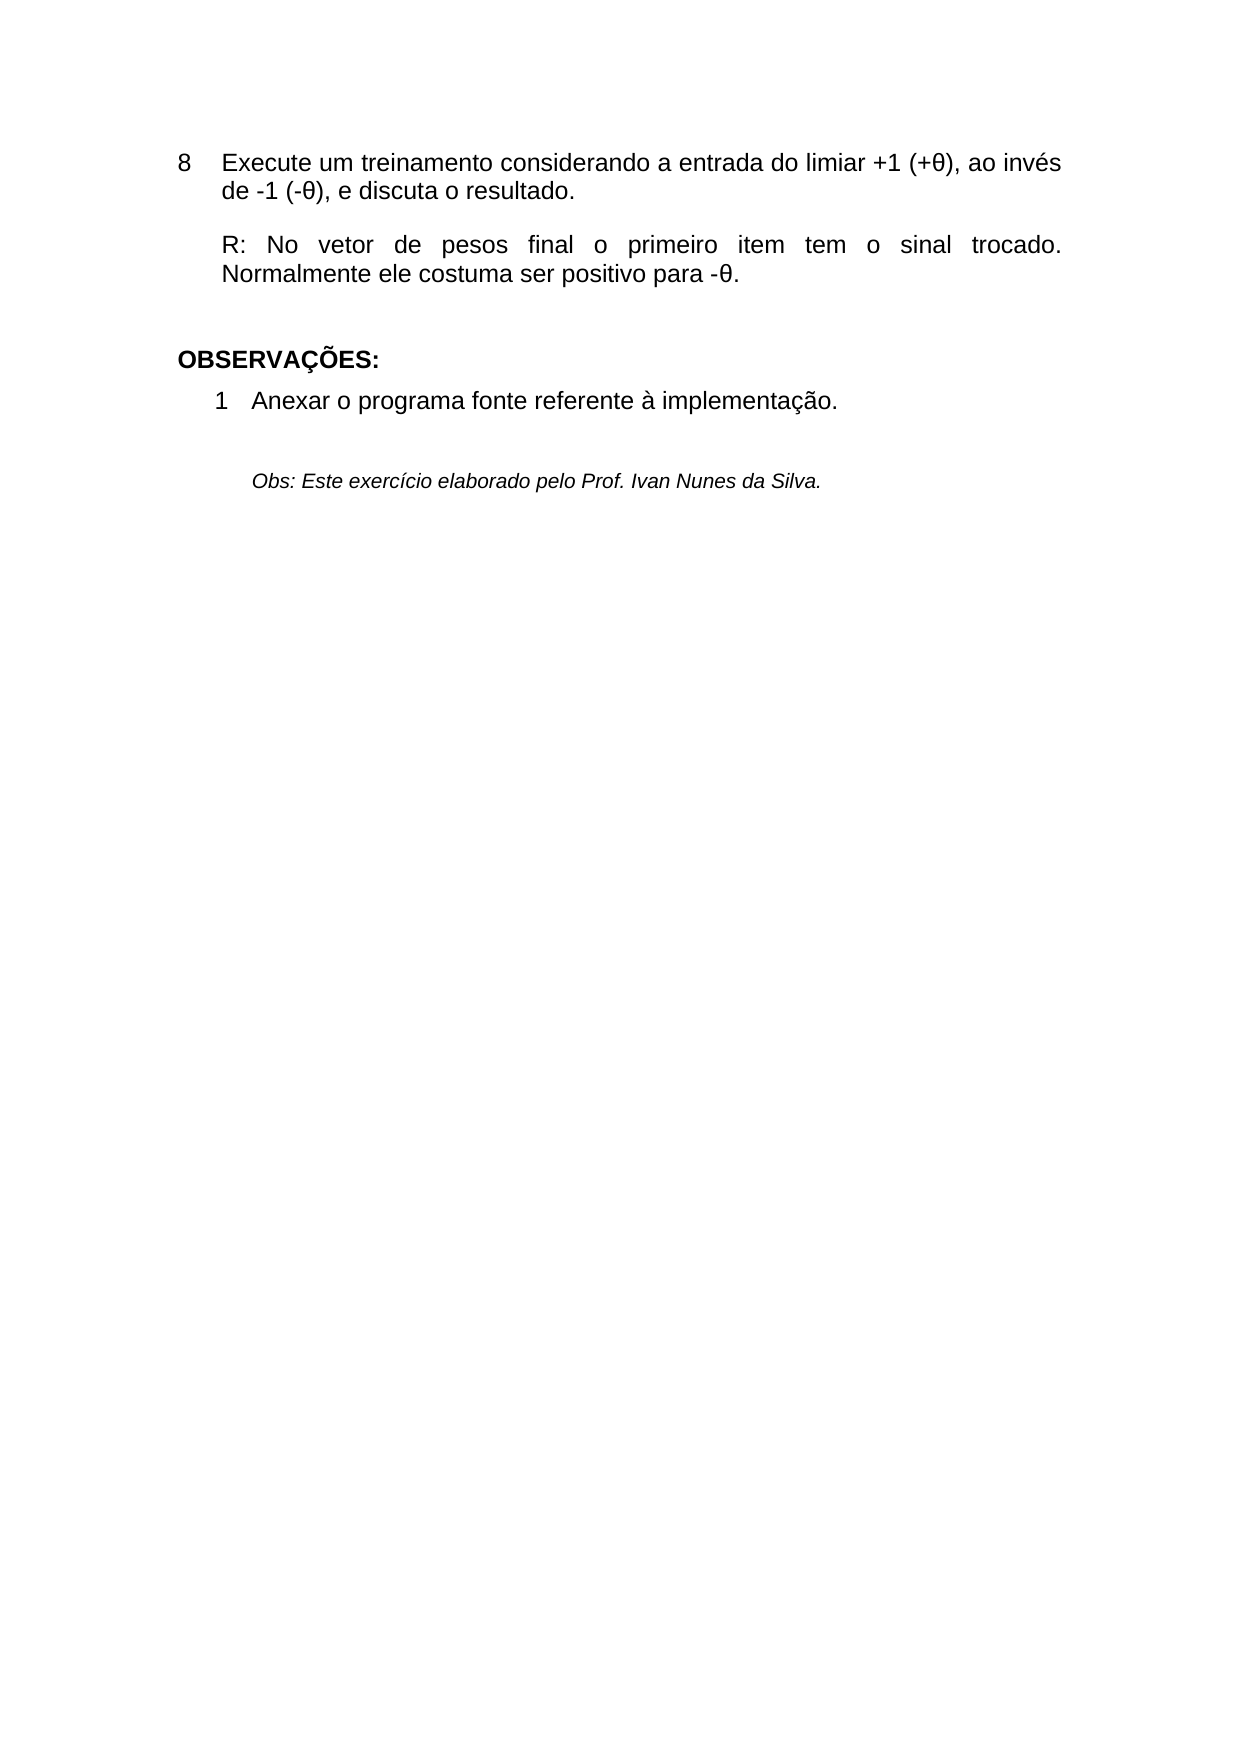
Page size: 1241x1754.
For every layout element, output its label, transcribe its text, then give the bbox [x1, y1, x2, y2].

list R: No vetor de pesos final o primeiro item tem o sinal trocado. Normalmente ele costuma ser positivo para -θ. [177, 230, 1063, 288]
text OBSERVAÇÕES: [177, 345, 1063, 374]
list Anexar o programa fonte referente à implementação. [214, 386, 1063, 415]
text Obs: Este exercício elaborado pelo Prof. Ivan Nunes da Silva. [252, 469, 1063, 493]
list Execute um treinamento considerando a entrada do limiar +1 (+θ), ao invés de -1 (-θ), e discuta o resultado. [177, 148, 1063, 205]
